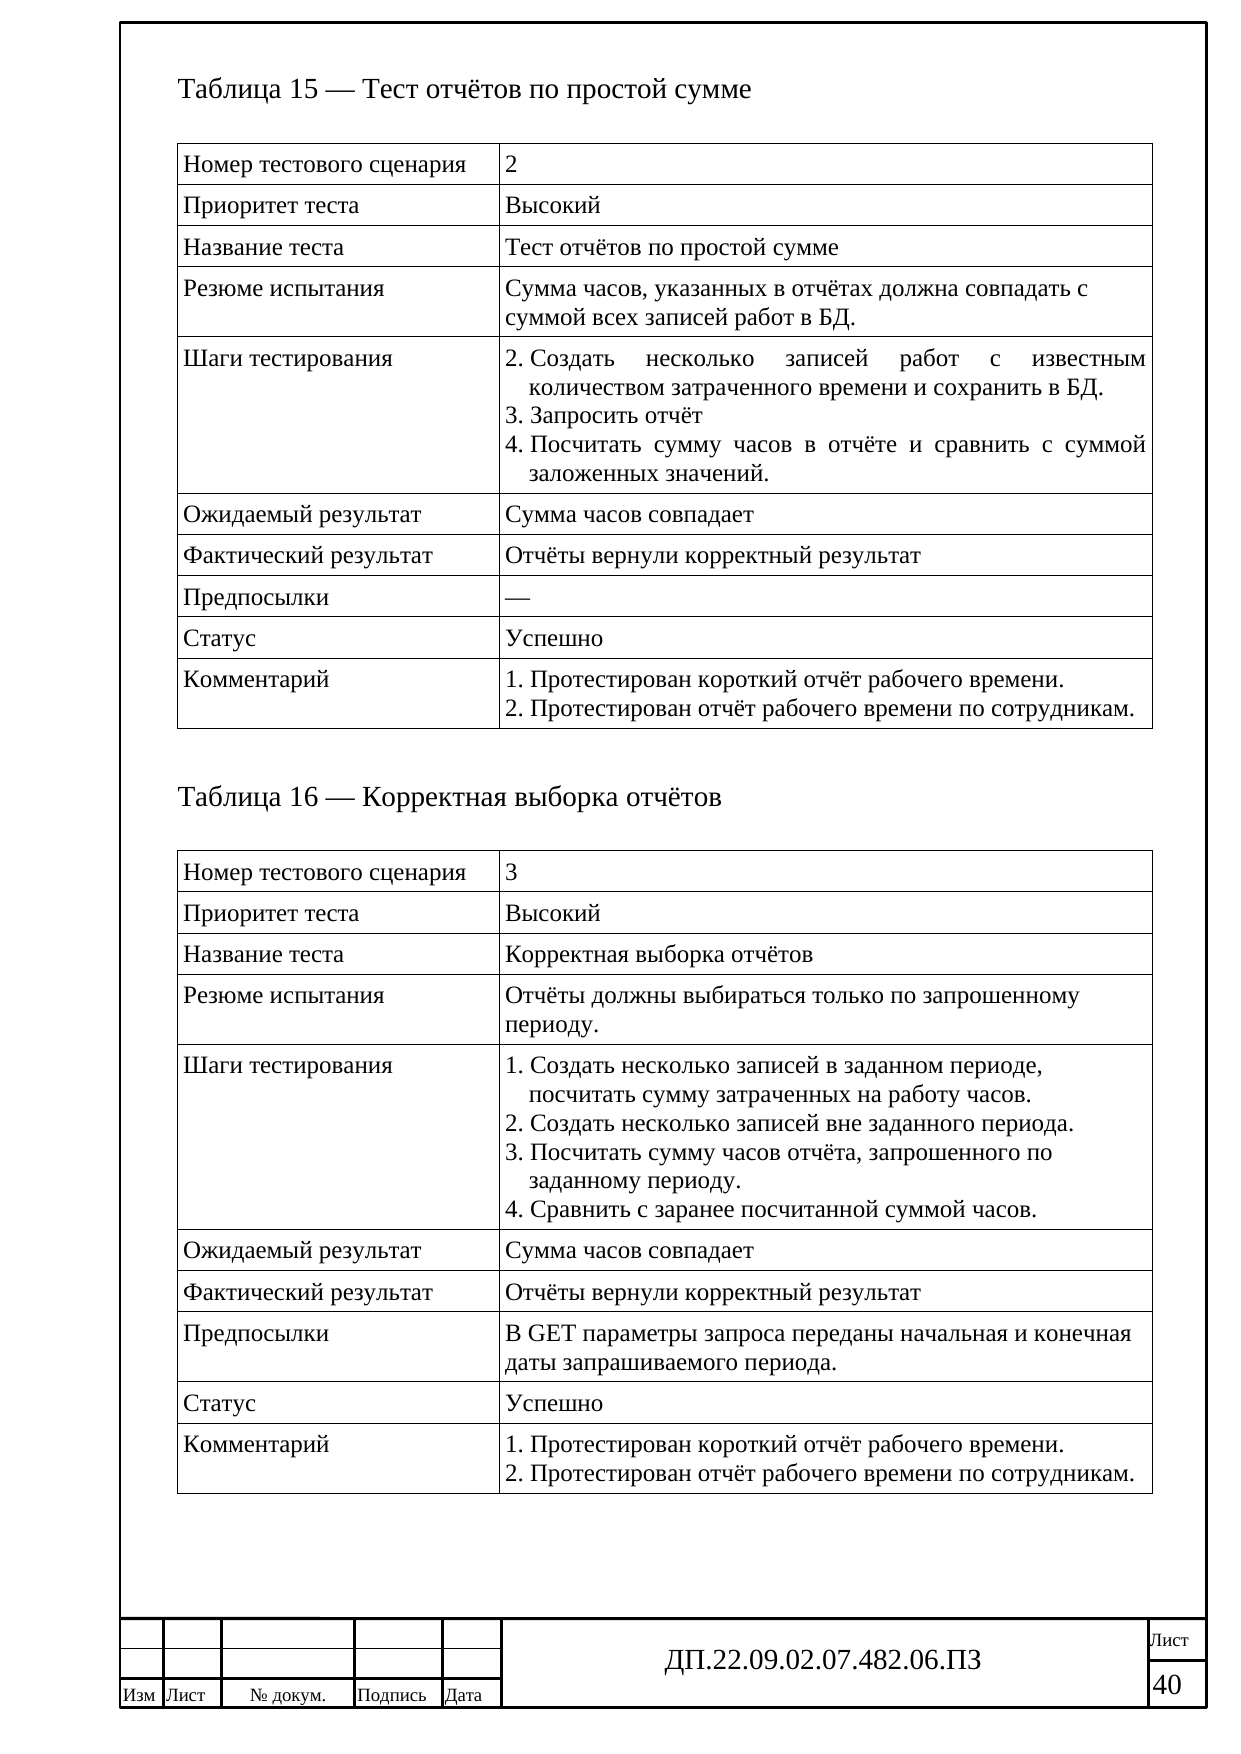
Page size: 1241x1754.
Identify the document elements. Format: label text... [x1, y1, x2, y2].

table_cell Шаги тестирования [178, 337, 499, 492]
table_cell Название теста [178, 934, 499, 974]
table_cell Предпосылки [178, 576, 499, 616]
table_cell Отчёты должны выбираться только по запрошенному периоду. [500, 975, 1152, 1044]
table_cell Ожидаемый результат [178, 494, 499, 534]
table_cell Отчёты вернули корректный результат [500, 535, 1152, 575]
table_cell Резюме испытания [178, 267, 499, 336]
table_cell Протестирован короткий отчёт рабочего времени. Протестирован отчёт рабочего времени по сотрудникам. [500, 659, 1152, 727]
table_cell Корректная выборка отчётов [500, 934, 1152, 974]
table_header Номер тестового сценария [178, 851, 499, 891]
table_cell Комментарий [178, 1424, 499, 1492]
table_cell Ожидаемый результат [178, 1230, 499, 1270]
table_cell Успешно [500, 617, 1152, 657]
table_cell Приоритет теста [178, 185, 499, 225]
table_cell Протестирован короткий отчёт рабочего времени. Протестирован отчёт рабочего времени по сотрудникам. [500, 1424, 1152, 1492]
table_cell В GET параметры запроса переданы начальная и конечная даты запрашиваемого периода. [500, 1312, 1152, 1381]
table_cell Создать несколько записей в заданном периоде, посчитать сумму затраченных на работу часов. Создать несколько записей вне заданного периода. Посчитать сумму часов отчёта, запрошенного по заданному периоду. Сравнить с заранее посчитанной суммой часов. [500, 1045, 1152, 1229]
table_cell — [500, 576, 1152, 616]
table_cell Резюме испытания [178, 975, 499, 1044]
table_cell Успешно [500, 1382, 1152, 1422]
text Таблица 16 — Корректная выборка отчётов [177, 779, 1152, 812]
table_cell Сумма часов совпадает [500, 494, 1152, 534]
table_cell Сумма часов совпадает [500, 1230, 1152, 1270]
table_cell Тест отчётов по простой сумме [500, 226, 1152, 266]
table_cell Создать несколько записей работ с известным количеством затраченного времени и сохранить в БД. Запросить отчёт Посчитать сумму часов в отчёте и сравнить с суммой заложенных значений. [500, 337, 1152, 492]
table_header 2 [500, 144, 1152, 184]
table_cell Отчёты вернули корректный результат [500, 1271, 1152, 1311]
table_cell Приоритет теста [178, 892, 499, 932]
table_cell Название теста [178, 226, 499, 266]
table_cell Предпосылки [178, 1312, 499, 1381]
table_cell Фактический результат [178, 1271, 499, 1311]
table_cell Статус [178, 617, 499, 657]
table_cell Комментарий [178, 659, 499, 727]
table_cell Высокий [500, 185, 1152, 225]
table_cell Высокий [500, 892, 1152, 932]
table_header 3 [500, 851, 1152, 891]
table_header Номер тестового сценария [178, 144, 499, 184]
table_cell Статус [178, 1382, 499, 1422]
text Таблица 15 — Тест отчётов по простой сумме [177, 71, 1152, 105]
table_cell Шаги тестирования [178, 1045, 499, 1229]
table_cell Фактический результат [178, 535, 499, 575]
table_cell Сумма часов, указанных в отчётах должна совпадать с суммой всех записей работ в БД. [500, 267, 1152, 336]
